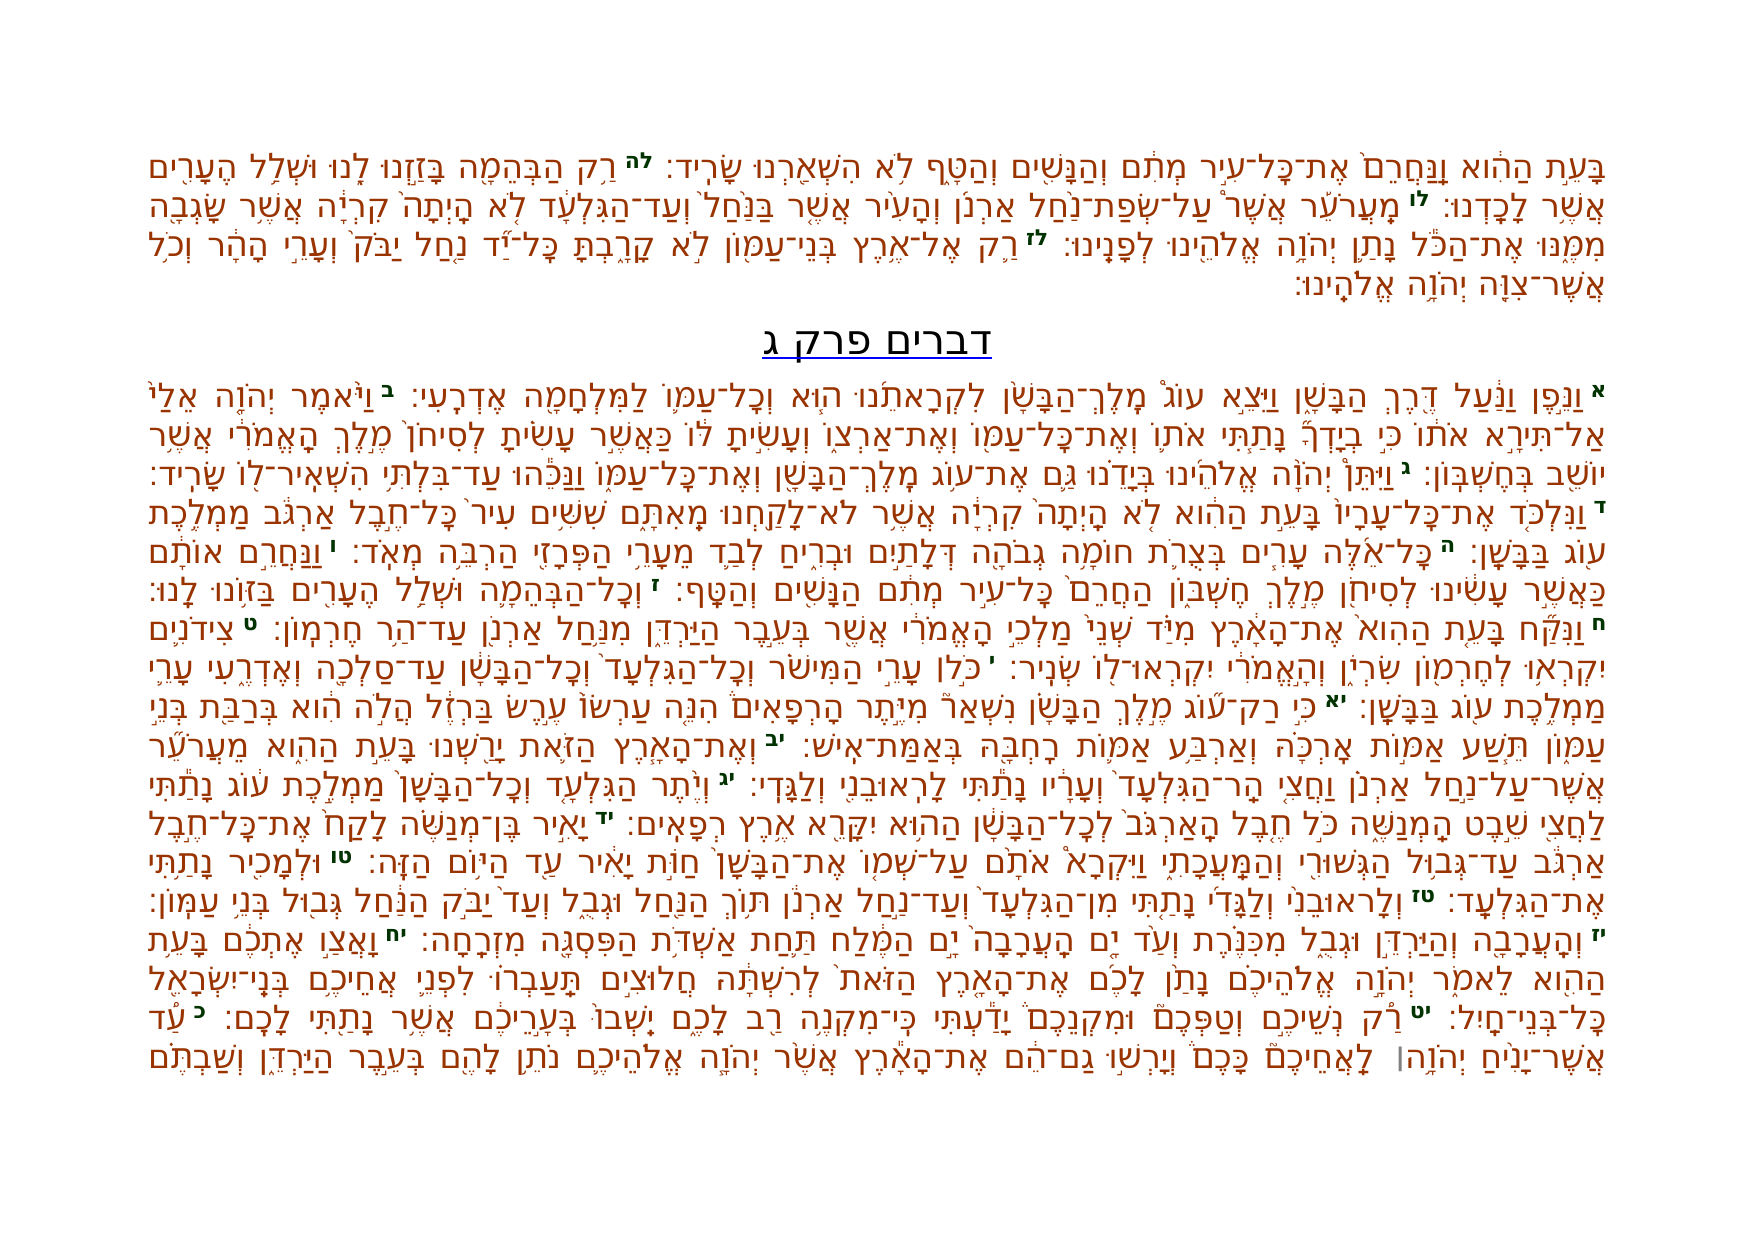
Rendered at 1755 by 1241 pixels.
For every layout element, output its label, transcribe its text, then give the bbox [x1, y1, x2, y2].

text בָּעֵ֣ת הַהִ֔וא וַֽנַּחֲרֵם֙ אֶת־כׇּל־עִ֣יר מְתִ֔ם וְהַנָּשִׁ֖ים וְהַטָּ֑ף לֹ֥א הִשְׁאַ֖רְנוּ שָׂרִֽיד׃ לה רַ֥ק הַבְּהֵמָ֖ה בָּזַ֣זְנוּ לָ֑נוּ וּשְׁלַ֥ל הֶעָרִ֖ים אֲשֶׁ֥ר לָכָֽדְנוּ׃ לו מֵֽעֲרֹעֵ֡ר אֲשֶׁר֩ עַל־שְׂפַת־נַ֨חַל אַרְנֹ֜ן וְהָעִ֨יר אֲשֶׁ֤ר בַּנַּ֙חַל֙ וְעַד־הַגִּלְעָ֔ד לֹ֤א הָֽיְתָה֙ קִרְיָ֔ה אֲשֶׁ֥ר שָׂגְבָ֖ה מִמֶּ֑נּוּ אֶת־הַכֹּ֕ל נָתַ֛ן יְהֹוָ֥ה אֱלֹהֵ֖ינוּ לְפָנֵֽינוּ׃ לז רַ֛ק אֶל־אֶ֥רֶץ בְּנֵי־עַמּ֖וֹן לֹ֣א קָרָ֑בְתָּ כׇּל־יַ֞ד נַ֤חַל יַבֹּק֙ וְעָרֵ֣י הָהָ֔ר וְכֹ֥ל אֲשֶׁר־צִוָּ֖ה יְהֹוָ֥ה אֱלֹהֵֽינוּ׃ [148, 148, 1606, 303]
text דברים פרק ג [148, 316, 1606, 364]
text א וַנֵּ֣פֶן וַנַּ֔עַל דֶּ֖רֶךְ הַבָּשָׁ֑ן וַיֵּצֵ֣א עוֹג֩ מֶֽלֶךְ־הַבָּשָׁ֨ן לִקְרָאתֵ֜נוּ ה֧וּא וְכׇל־עַמּ֛וֹ לַמִּלְחָמָ֖ה אֶדְרֶֽעִי׃ ב וַיֹּ֨אמֶר יְהֹוָ֤ה אֵלַי֙ אַל־תִּירָ֣א אֹת֔וֹ כִּ֣י בְיָדְךָ֞ נָתַ֧תִּי אֹת֛וֹ וְאֶת־כׇּל־עַמּ֖וֹ וְאֶת־אַרְצ֑וֹ וְעָשִׂ֣יתָ לּ֔וֹ כַּאֲשֶׁ֣ר עָשִׂ֗יתָ לְסִיחֹן֙ מֶ֣לֶךְ הָֽאֱמֹרִ֔י אֲשֶׁ֥ר יוֹשֵׁ֖ב בְּחֶשְׁבּֽוֹן׃ ג וַיִּתֵּן֩ יְהֹוָ֨ה אֱלֹהֵ֜ינוּ בְּיָדֵ֗נוּ גַּ֛ם אֶת־ע֥וֹג מֶֽלֶךְ־הַבָּשָׁ֖ן וְאֶת־כׇּל־עַמּ֑וֹ וַנַּכֵּ֕הוּ עַד־בִּלְתִּ֥י הִשְׁאִֽיר־ל֖וֹ שָׂרִֽיד׃ ד וַנִּלְכֹּ֤ד אֶת־כׇּל־עָרָיו֙ בָּעֵ֣ת הַהִ֔וא לֹ֤א הָֽיְתָה֙ קִרְיָ֔ה אֲשֶׁ֥ר לֹא־לָקַ֖חְנוּ מֵֽאִתָּ֑ם שִׁשִּׁ֥ים עִיר֙ כׇּל־חֶ֣בֶל אַרְגֹּ֔ב מַמְלֶ֥כֶת ע֖וֹג בַּבָּשָֽׁן׃ ה כׇּל־אֵ֜לֶּה עָרִ֧ים בְּצֻרֹ֛ת חוֹמָ֥ה גְבֹהָ֖ה דְּלָתַ֣יִם וּבְרִ֑יחַ לְבַ֛ד מֵעָרֵ֥י הַפְּרָזִ֖י הַרְבֵּ֥ה מְאֹֽד׃ ו וַנַּחֲרֵ֣ם אוֹתָ֔ם כַּאֲשֶׁ֣ר עָשִׂ֔ינוּ לְסִיחֹ֖ן מֶ֣לֶךְ חֶשְׁבּ֑וֹן הַחֲרֵם֙ כׇּל־עִ֣יר מְתִ֔ם הַנָּשִׁ֖ים וְהַטָּֽף׃ ז וְכׇל־הַבְּהֵמָ֛ה וּשְׁלַ֥ל הֶעָרִ֖ים בַּזּ֥וֹנוּ לָֽנוּ׃ ח וַנִּקַּ֞ח בָּעֵ֤ת הַהִוא֙ אֶת־הָאָ֔רֶץ מִיַּ֗ד שְׁנֵי֙ מַלְכֵ֣י הָאֱמֹרִ֔י אֲשֶׁ֖ר בְּעֵ֣בֶר הַיַּרְדֵּ֑ן מִנַּ֥חַל אַרְנֹ֖ן עַד־הַ֥ר חֶרְמֽוֹן׃ ט צִידֹנִ֛ים יִקְרְא֥וּ לְחֶרְמ֖וֹן שִׂרְיֹ֑ן וְהָ֣אֱמֹרִ֔י יִקְרְאוּ־ל֖וֹ שְׂנִֽיר׃ י כֹּ֣ל׀ עָרֵ֣י הַמִּישֹׁ֗ר וְכׇל־הַגִּלְעָד֙ וְכׇל־הַבָּשָׁ֔ן עַד־סַלְכָ֖ה וְאֶדְרֶ֑עִי עָרֵ֛י מַמְלֶ֥כֶת ע֖וֹג בַּבָּשָֽׁן׃ יא כִּ֣י רַק־ע֞וֹג מֶ֣לֶךְ הַבָּשָׁ֗ן נִשְׁאַר֮ מִיֶּ֣תֶר הָרְפָאִים֒ הִנֵּ֤ה עַרְשׂוֹ֙ עֶ֣רֶשׂ בַּרְזֶ֔ל הֲלֹ֣ה הִ֔וא בְּרַבַּ֖ת בְּנֵ֣י עַמּ֑וֹן תֵּ֧שַׁע אַמּ֣וֹת אׇרְכָּ֗הּ וְאַרְבַּ֥ע אַמּ֛וֹת רׇחְבָּ֖הּ בְּאַמַּת־אִֽישׁ׃ יב וְאֶת־הָאָ֧רֶץ הַזֹּ֛את יָרַ֖שְׁנוּ בָּעֵ֣ת הַהִ֑וא מֵעֲרֹעֵ֞ר אֲשֶׁר־עַל־נַ֣חַל אַרְנֹ֗ן וַחֲצִ֤י הַֽר־הַגִּלְעָד֙ וְעָרָ֔יו נָתַ֕תִּי לָרֽאוּבֵנִ֖י וְלַגָּדִֽי׃ יג וְיֶ֨תֶר הַגִּלְעָ֤ד וְכׇל־הַבָּשָׁן֙ מַמְלֶ֣כֶת ע֔וֹג נָתַ֕תִּי לַחֲצִ֖י שֵׁ֣בֶט הַֽמְנַשֶּׁ֑ה כֹּ֣ל חֶ֤בֶל הָֽאַרְגֹּב֙ לְכׇל־הַבָּשָׁ֔ן הַה֥וּא יִקָּרֵ֖א אֶ֥רֶץ רְפָאִֽים׃ יד יָאִ֣יר בֶּן־מְנַשֶּׁ֗ה לָקַח֙ אֶת־כׇּל־חֶ֣בֶל אַרְגֹּ֔ב עַד־גְּב֥וּל הַגְּשׁוּרִ֖י וְהַמַּֽעֲכָתִ֑י וַיִּקְרָא֩ אֹתָ֨ם עַל־שְׁמ֤וֹ אֶת־הַבָּשָׁן֙ חַוֺּ֣ת יָאִ֔יר עַ֖ד הַיּ֥וֹם הַזֶּֽה׃ טו וּלְמָכִ֖יר נָתַ֥תִּי אֶת־הַגִּלְעָֽד׃ טז וְלָראוּבֵנִ֨י וְלַגָּדִ֜י נָתַ֤תִּי מִן־הַגִּלְעָד֙ וְעַד־נַ֣חַל אַרְנֹ֔ן תּ֥וֹךְ הַנַּ֖חַל וּגְבֻ֑ל וְעַד֙ יַבֹּ֣ק הַנַּ֔חַל גְּב֖וּל בְּנֵ֥י עַמּֽוֹן׃ יז וְהָֽעֲרָבָ֖ה וְהַיַּרְדֵּ֣ן וּגְבֻ֑ל מִכִּנֶּ֗רֶת וְעַ֨ד יָ֤ם הָֽעֲרָבָה֙ יָ֣ם הַמֶּ֔לַח תַּ֛חַת אַשְׁדֹּ֥ת הַפִּסְגָּ֖ה מִזְרָֽחָה׃ יח וָאֲצַ֣ו אֶתְכֶ֔ם בָּעֵ֥ת הַהִ֖וא לֵאמֹ֑ר יְהֹוָ֣ה אֱלֹהֵיכֶ֗ם נָתַ֨ן לָכֶ֜ם אֶת־הָאָ֤רֶץ הַזֹּאת֙ לְרִשְׁתָּ֔הּ חֲלוּצִ֣ים תַּֽעַבְר֗וּ לִפְנֵ֛י אֲחֵיכֶ֥ם בְּנֵֽי־יִשְׂרָאֵ֖ל כׇּל־בְּנֵי־חָֽיִל׃ יט רַ֠ק נְשֵׁיכֶ֣ם וְטַפְּכֶם֮ וּמִקְנֵכֶם֒ יָדַ֕עְתִּי כִּֽי־מִקְנֶ֥ה רַ֖ב לָכֶ֑ם יֵֽשְׁבוּ֙ בְּעָ֣רֵיכֶ֔ם אֲשֶׁ֥ר נָתַ֖תִּי לָכֶֽם׃ כ עַ֠ד אֲשֶׁר־יָנִ֨יחַ יְהֹוָ֥ה׀ לַֽאֲחֵיכֶם֮ כָּכֶם֒ וְיָרְשׁ֣וּ גַם־הֵ֔ם אֶת־הָאָ֕רֶץ אֲשֶׁ֨ר יְהֹוָ֧ה אֱלֹהֵיכֶ֛ם נֹתֵ֥ן לָהֶ֖ם בְּעֵ֣בֶר הַיַּרְדֵּ֑ן וְשַׁבְתֶּ֗ם [148, 377, 1606, 1076]
